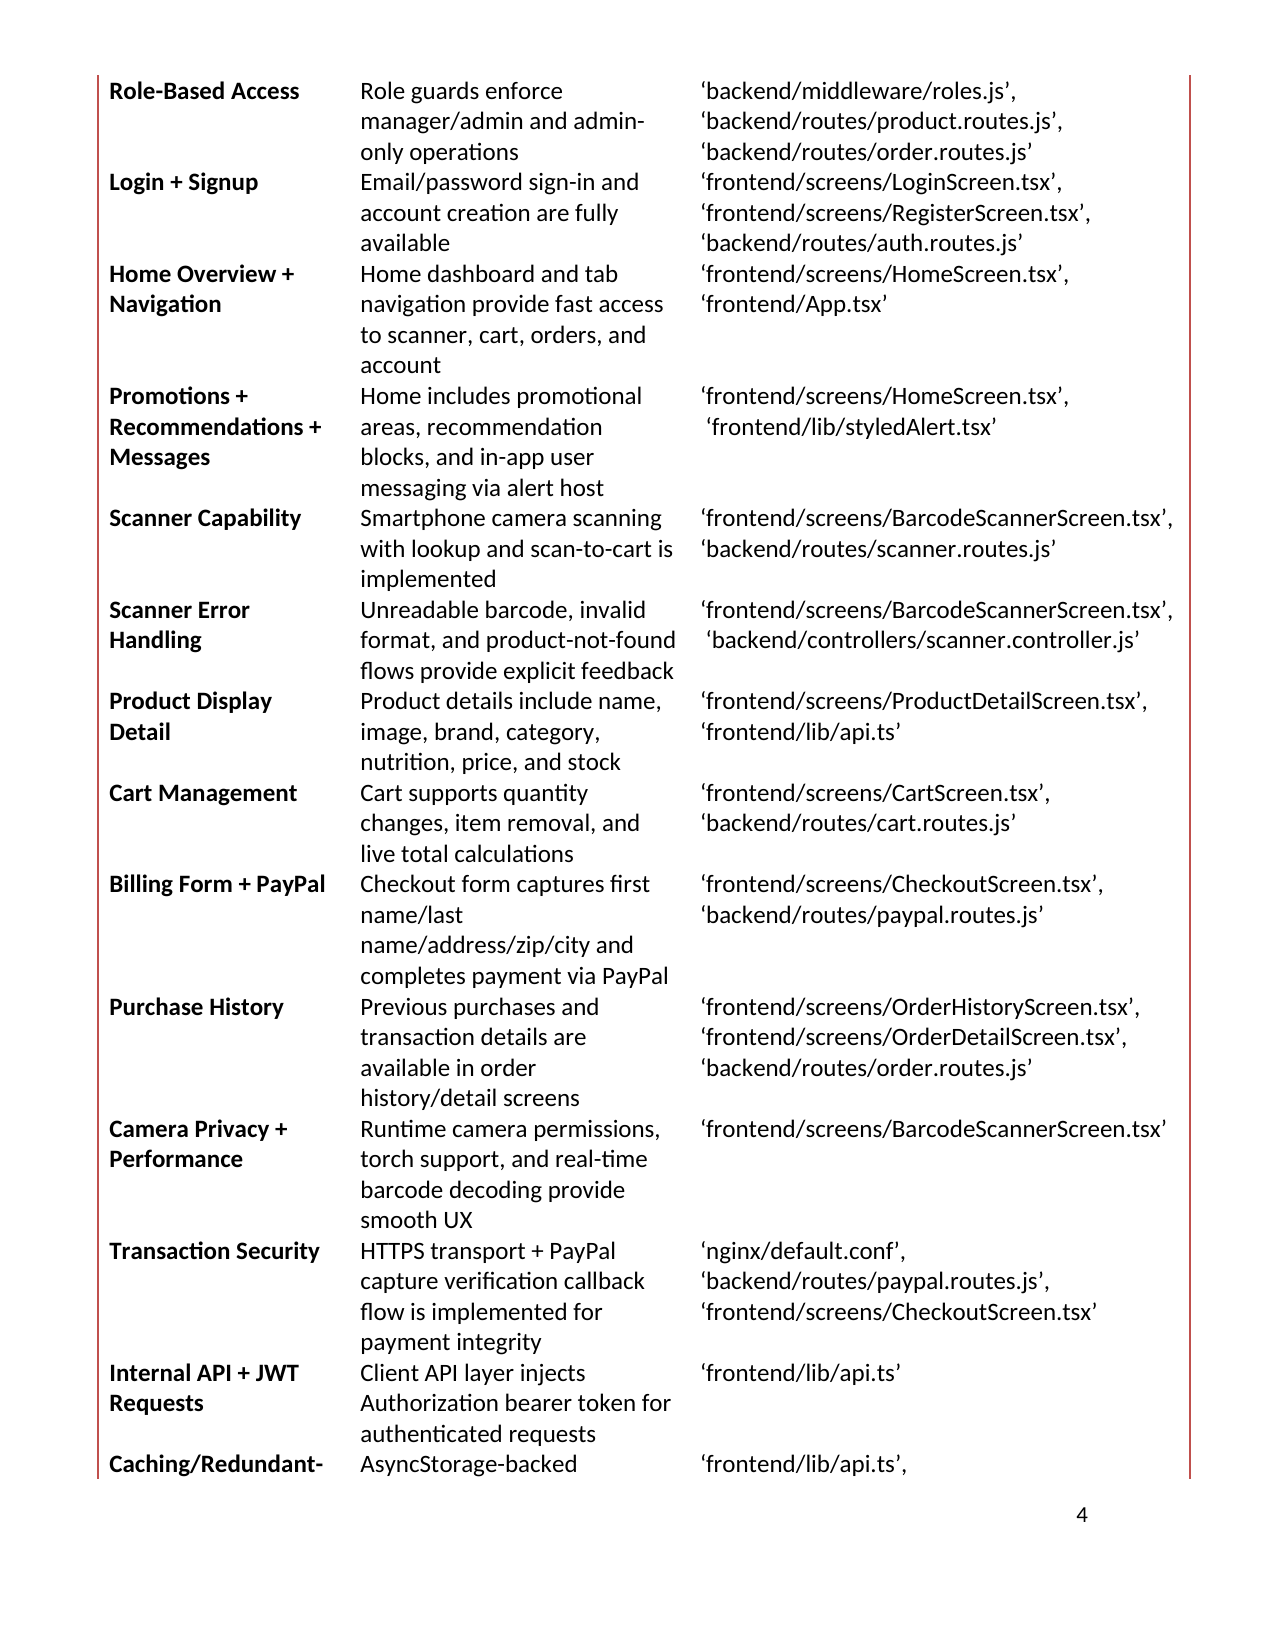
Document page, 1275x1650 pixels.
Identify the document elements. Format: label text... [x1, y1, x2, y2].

table_cell Camera Privacy + Performance [99, 1113, 349, 1235]
table_cell Checkout form captures first name/last name/address/zip/city and completes payment via PayPal [349, 869, 688, 991]
table_cell Caching/Redundant- [99, 1449, 349, 1479]
table_cell ‘frontend/screens/HomeScreen.tsx’, ‘frontend/lib/styledAlert.tsx’ [689, 380, 1189, 502]
table_cell Runtime camera permissions, torch support, and real-time barcode decoding provide smooth UX [349, 1113, 688, 1235]
table_cell ‘frontend/screens/BarcodeScannerScreen.tsx’, ‘backend/routes/scanner.routes.js’ [689, 502, 1189, 594]
table_cell ‘frontend/screens/HomeScreen.tsx’, ‘frontend/App.tsx’ [689, 258, 1189, 380]
table_cell Cart Management [99, 777, 349, 868]
table_cell Previous purchases and transaction details are available in order history/detail screens [349, 991, 688, 1113]
table_cell Login + Signup [99, 167, 349, 258]
table_cell Purchase History [99, 991, 349, 1113]
table_cell ‘frontend/lib/api.ts’, [689, 1449, 1189, 1479]
table_cell Billing Form + PayPal [99, 869, 349, 991]
table_cell Promotions + Recommendations + Messages [99, 380, 349, 502]
table_cell Home dashboard and tab navigation provide fast access to scanner, cart, orders, and account [349, 258, 688, 380]
table_cell ‘frontend/lib/api.ts’ [689, 1357, 1189, 1448]
table_cell Scanner Capability [99, 502, 349, 594]
table_cell ‘frontend/screens/LoginScreen.tsx’, ‘frontend/screens/RegisterScreen.tsx’, ‘backend/routes/auth.routes.js’ [689, 167, 1189, 258]
table_cell Role guards enforce manager/admin and admin-only operations [349, 75, 688, 167]
table_cell Email/password sign-in and account creation are fully available [349, 167, 688, 258]
table_cell Smartphone camera scanning with lookup and scan-to-cart is implemented [349, 502, 688, 594]
table_cell ‘frontend/screens/CheckoutScreen.tsx’, ‘backend/routes/paypal.routes.js’ [689, 869, 1189, 991]
table_cell ‘backend/middleware/roles.js’, ‘backend/routes/product.routes.js’, ‘backend/routes/order.routes.js’ [689, 75, 1189, 167]
table_cell Product Display Detail [99, 685, 349, 777]
table_cell Transaction Security [99, 1235, 349, 1357]
table_cell ‘nginx/default.conf’, ‘backend/routes/paypal.routes.js’, ‘frontend/screens/CheckoutScreen.tsx’ [689, 1235, 1189, 1357]
table_cell ‘frontend/screens/CartScreen.tsx’, ‘backend/routes/cart.routes.js’ [689, 777, 1189, 868]
table_cell Unreadable barcode, invalid format, and product-not-found flows provide explicit feedback [349, 594, 688, 685]
table_cell Role-Based Access [99, 75, 349, 167]
table_cell HTTPS transport + PayPal capture verification callback flow is implemented for payment integrity [349, 1235, 688, 1357]
table_cell AsyncStorage-backed [349, 1449, 688, 1479]
table_cell Home Overview + Navigation [99, 258, 349, 380]
table_cell ‘frontend/screens/BarcodeScannerScreen.tsx’ [689, 1113, 1189, 1235]
table_cell Client API layer injects Authorization bearer token for authenticated requests [349, 1357, 688, 1448]
table_cell ‘frontend/screens/OrderHistoryScreen.tsx’, ‘frontend/screens/OrderDetailScreen.tsx’, ‘backend/routes/order.routes.js’ [689, 991, 1189, 1113]
table_cell ‘frontend/screens/ProductDetailScreen.tsx’, ‘frontend/lib/api.ts’ [689, 685, 1189, 777]
table_cell ‘frontend/screens/BarcodeScannerScreen.tsx’, ‘backend/controllers/scanner.controller.js’ [689, 594, 1189, 685]
table_cell Scanner Error Handling [99, 594, 349, 685]
table_cell Cart supports quantity changes, item removal, and live total calculations [349, 777, 688, 868]
table_cell Product details include name, image, brand, category, nutrition, price, and stock [349, 685, 688, 777]
table_cell Home includes promotional areas, recommendation blocks, and in-app user messaging via alert host [349, 380, 688, 502]
table_cell Internal API + JWT Requests [99, 1357, 349, 1448]
